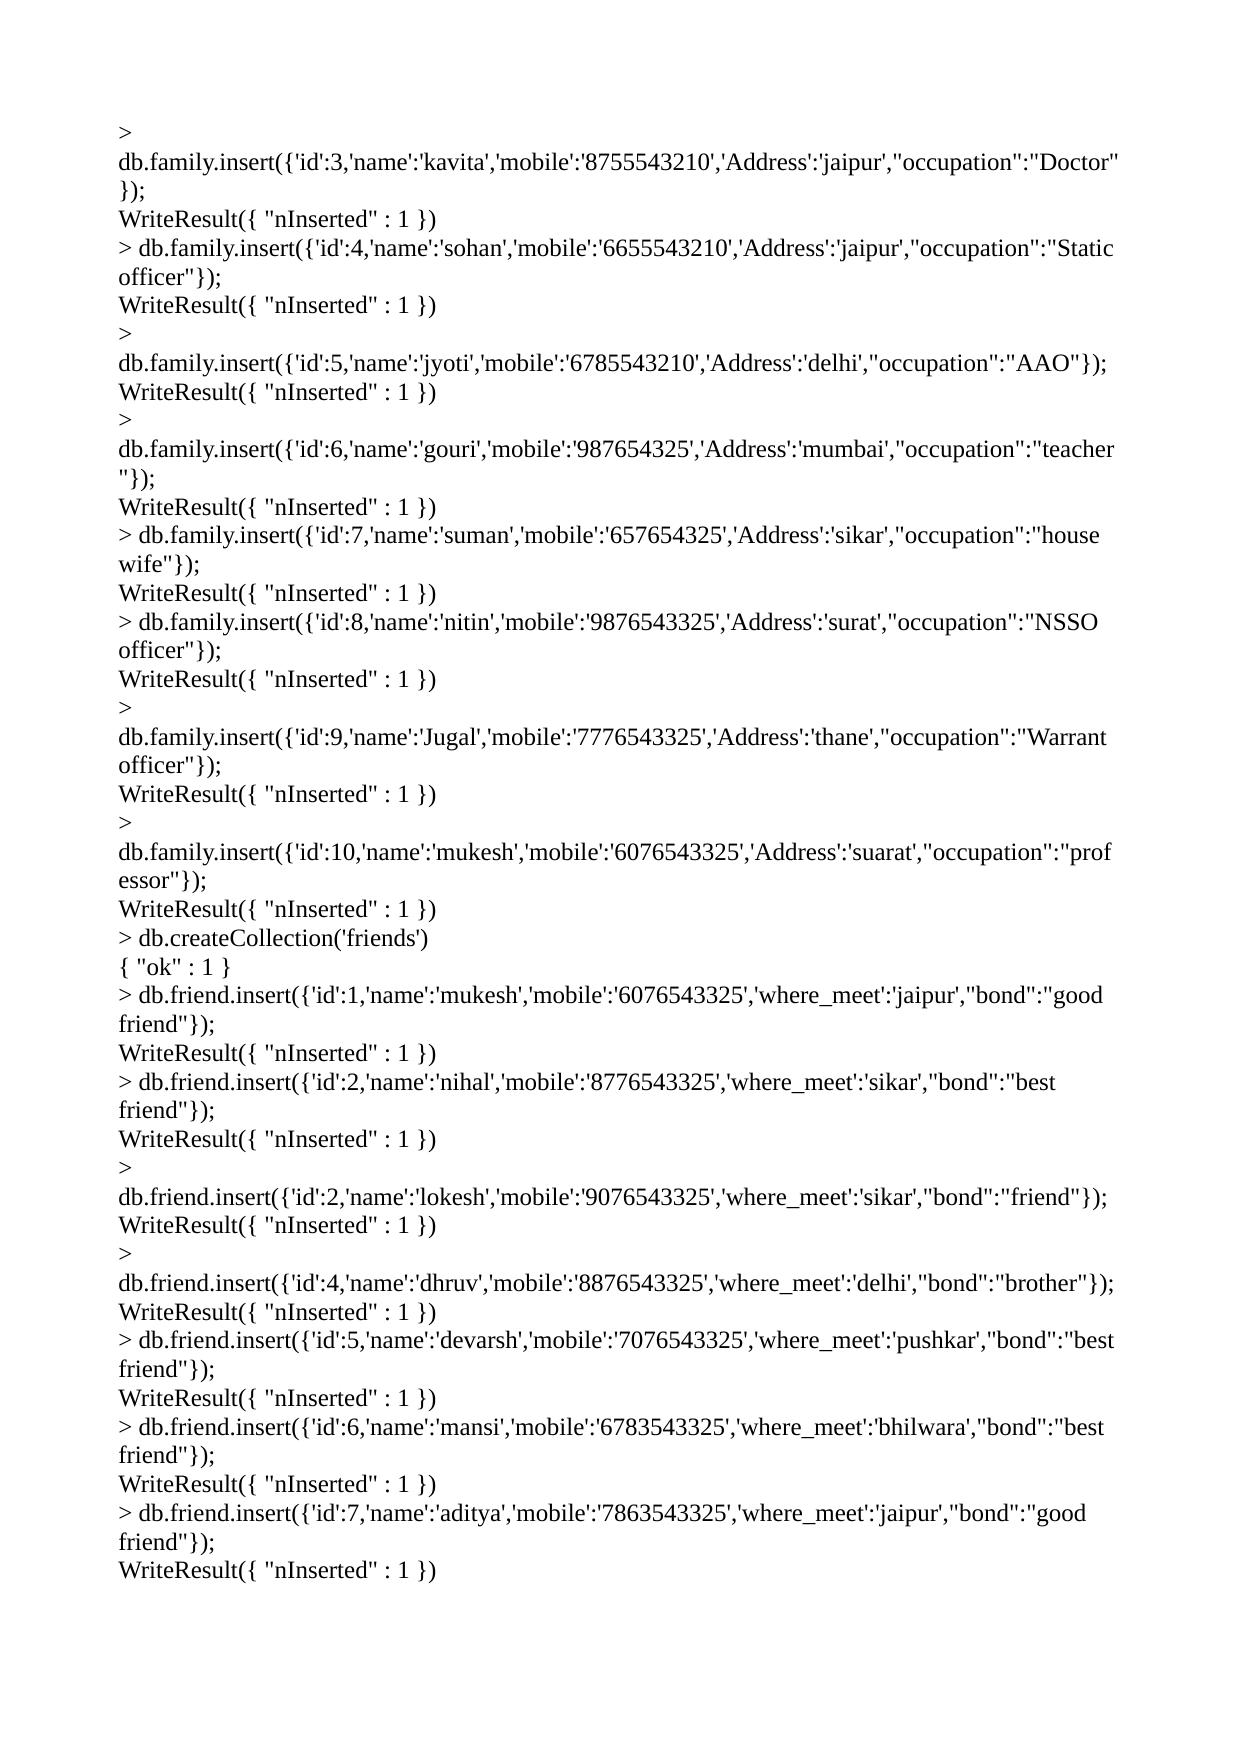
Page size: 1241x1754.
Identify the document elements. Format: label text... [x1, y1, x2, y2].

text WriteResult({ "nInserted" : 1 }) [118, 204, 1122, 233]
text WriteResult({ "nInserted" : 1 }) [118, 1038, 1122, 1067]
text > db.friend.insert({'id':2,'name':'lokesh','mobile':'9076543325','where_meet':'sikar',"bond":"friend"}); [118, 1153, 1122, 1211]
text WriteResult({ "nInserted" : 1 }) [118, 1383, 1122, 1412]
text WriteResult({ "nInserted" : 1 }) [118, 1469, 1122, 1498]
text > db.friend.insert({'id':1,'name':'mukesh','mobile':'6076543325','where_meet':'jaipur',"bond":"good friend"}); [118, 981, 1122, 1038]
text WriteResult({ "nInserted" : 1 }) [118, 1556, 1122, 1584]
text > db.createCollection('friends') [118, 923, 1122, 952]
text WriteResult({ "nInserted" : 1 }) [118, 578, 1122, 607]
text WriteResult({ "nInserted" : 1 }) [118, 894, 1122, 923]
text WriteResult({ "nInserted" : 1 }) [118, 779, 1122, 808]
text > db.friend.insert({'id':6,'name':'mansi','mobile':'6783543325','where_meet':'bhilwara',"bond":"best friend"}); [118, 1412, 1122, 1469]
text > db.family.insert({'id':4,'name':'sohan','mobile':'6655543210','Address':'jaipur',"occupation":"Static officer"}); [118, 233, 1122, 291]
text WriteResult({ "nInserted" : 1 }) [118, 492, 1122, 521]
text > db.family.insert({'id':9,'name':'Jugal','mobile':'7776543325','Address':'thane',"occupation":"Warrant officer"}); [118, 693, 1122, 779]
text WriteResult({ "nInserted" : 1 }) [118, 1211, 1122, 1239]
text > db.family.insert({'id':3,'name':'kavita','mobile':'8755543210','Address':'jaipur',"occupation":"Doctor"}); [118, 118, 1122, 204]
text > db.family.insert({'id':6,'name':'gouri','mobile':'987654325','Address':'mumbai',"occupation":"teacher"}); [118, 406, 1122, 492]
text WriteResult({ "nInserted" : 1 }) [118, 291, 1122, 319]
text > db.family.insert({'id':8,'name':'nitin','mobile':'9876543325','Address':'surat',"occupation":"NSSO officer"}); [118, 607, 1122, 664]
text { "ok" : 1 } [118, 952, 1122, 981]
text > db.family.insert({'id':10,'name':'mukesh','mobile':'6076543325','Address':'suarat',"occupation":"professor"}); [118, 808, 1122, 894]
text WriteResult({ "nInserted" : 1 }) [118, 664, 1122, 693]
text > db.friend.insert({'id':5,'name':'devarsh','mobile':'7076543325','where_meet':'pushkar',"bond":"best friend"}); [118, 1326, 1122, 1383]
text > db.family.insert({'id':7,'name':'suman','mobile':'657654325','Address':'sikar',"occupation":"house wife"}); [118, 521, 1122, 578]
text > db.family.insert({'id':5,'name':'jyoti','mobile':'6785543210','Address':'delhi',"occupation":"AAO"}); [118, 319, 1122, 377]
text > db.friend.insert({'id':2,'name':'nihal','mobile':'8776543325','where_meet':'sikar',"bond":"best friend"}); [118, 1067, 1122, 1124]
text WriteResult({ "nInserted" : 1 }) [118, 1297, 1122, 1326]
text > db.friend.insert({'id':4,'name':'dhruv','mobile':'8876543325','where_meet':'delhi',"bond":"brother"}); [118, 1239, 1122, 1297]
text WriteResult({ "nInserted" : 1 }) [118, 377, 1122, 406]
text > db.friend.insert({'id':7,'name':'aditya','mobile':'7863543325','where_meet':'jaipur',"bond":"good friend"}); [118, 1498, 1122, 1556]
text WriteResult({ "nInserted" : 1 }) [118, 1124, 1122, 1153]
